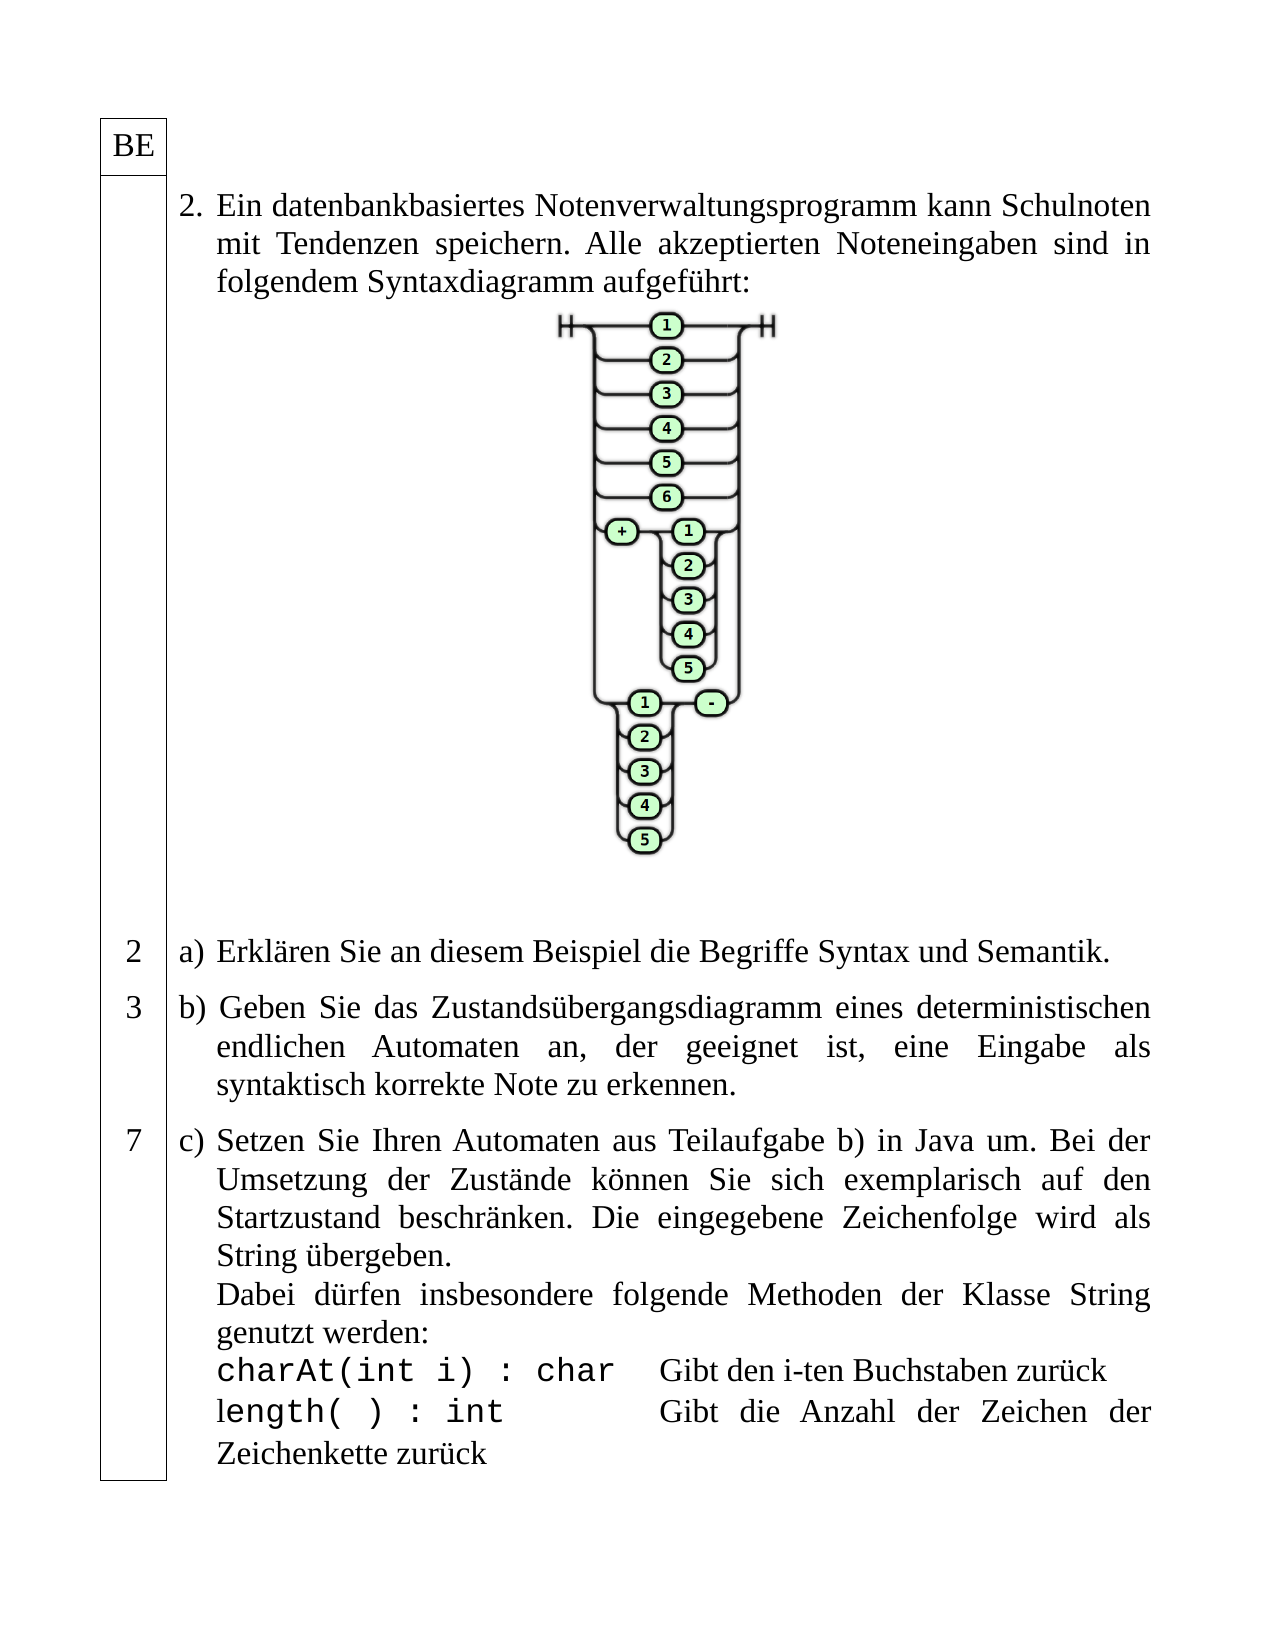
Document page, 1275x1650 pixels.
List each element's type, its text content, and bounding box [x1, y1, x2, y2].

table_cell a) Erklären Sie an diesem Beispiel die Begriffe Syntax und Semantik. [167, 922, 1161, 978]
picture [548, 305, 787, 862]
table_header BE [101, 119, 166, 175]
table_cell 2 [101, 922, 166, 978]
table_cell b) Geben Sie das Zustandsübergangsdiagramm eines deterministischen endlichen Automaten an, der geeignet ist, eine Eingabe als syntaktisch korrekte Note zu erkennen. [167, 979, 1161, 1111]
table_cell c) Setzen Sie Ihren Automaten aus Teilaufgabe b) in Java um. Bei der Umsetzung der Zustände können Sie sich exemplarisch auf den Startzustand be­schränken. Die eingegebene Zeichenfolge wird als String übergeben. Dabei dürfen insbesondere folgende Methoden der Klasse String genutzt werden: charAt(int i) : char Gibt den i-ten Buchstaben zurück length( ) : int Gibt die Anzahl der Zeichen der Zeichenkette zurück [167, 1111, 1161, 1480]
table_cell 7 [101, 1111, 166, 1480]
table_cell [101, 176, 166, 922]
table_cell 2. Ein datenbankbasiertes Notenverwaltungsprogramm kann Schulnoten mit Tendenzen speichern. Alle akzeptierten Noteneingaben sind in folgendem Syntaxdiagramm aufgeführt: [167, 175, 1161, 922]
table_cell 3 [101, 979, 166, 1111]
table_header [167, 118, 1161, 175]
